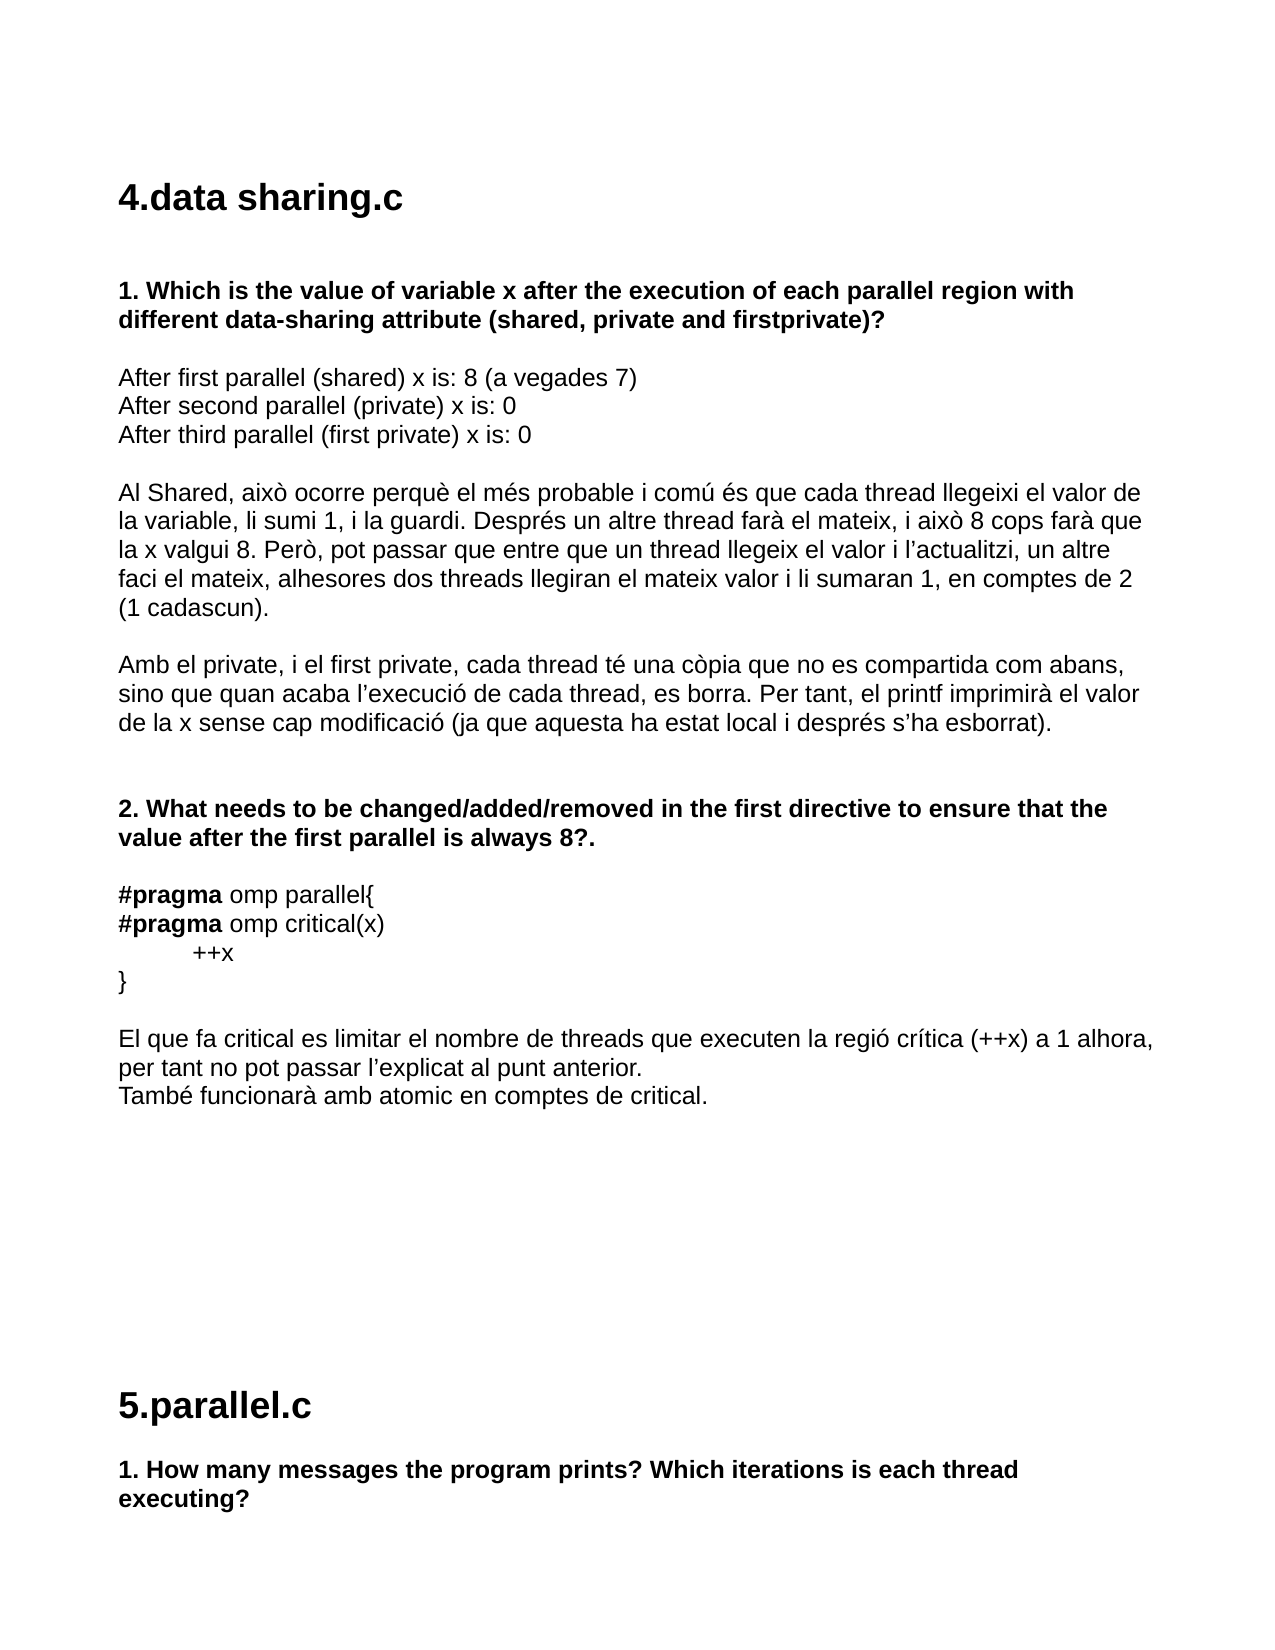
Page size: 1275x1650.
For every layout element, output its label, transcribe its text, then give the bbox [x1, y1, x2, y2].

text Al Shared, això ocorre perquè el més probable i comú és que cada thread llegeixi el valor de la variable, li sumi 1, i la guardi. Després un altre thread farà el mateix, i això 8 cops farà que la x valgui 8. Però, pot passar que entre que un thread llegeix el valor i l’actualitzi, un altre faci el mateix, alhesores dos threads llegiran el mateix valor i li sumaran 1, en comptes de 2 (1 cadascun). [118, 477, 1157, 621]
text After first parallel (shared) x is: 8 (a vegades 7) After second parallel (private) x is: 0 After third parallel (first private) x is: 0 [118, 362, 1157, 449]
text 2. What needs to be changed/added/removed in the first directive to ensure that the value after the first parallel is always 8?. [118, 794, 1157, 851]
text 1. How many messages the program prints? Which iterations is each thread executing? [118, 1455, 1157, 1512]
text També funcionarà amb atomic en comptes de critical. [118, 1081, 1157, 1110]
text } [118, 966, 1157, 995]
text 5.parallel.c [118, 1383, 1157, 1426]
text Amb el private, i el first private, cada thread té una còpia que no es compartida com abans, sino que quan acaba l’execució de cada thread, es borra. Per tant, el printf imprimirà el valor de la x sense cap modificació (ja que aquesta ha estat local i després s’ha esborrat). [118, 650, 1157, 736]
text El que fa critical es limitar el nombre de threads que executen la regió crítica (++x) a 1 alhora, per tant no pot passar l’explicat al punt anterior. [118, 1024, 1157, 1081]
text 1. Which is the value of variable x after the execution of each parallel region with different data-sharing attribute (shared, private and firstprivate)? [118, 276, 1157, 334]
text 4.data sharing.c [118, 176, 1157, 219]
text #pragma omp parallel{ #pragma omp critical(x) ++x [118, 880, 1157, 966]
